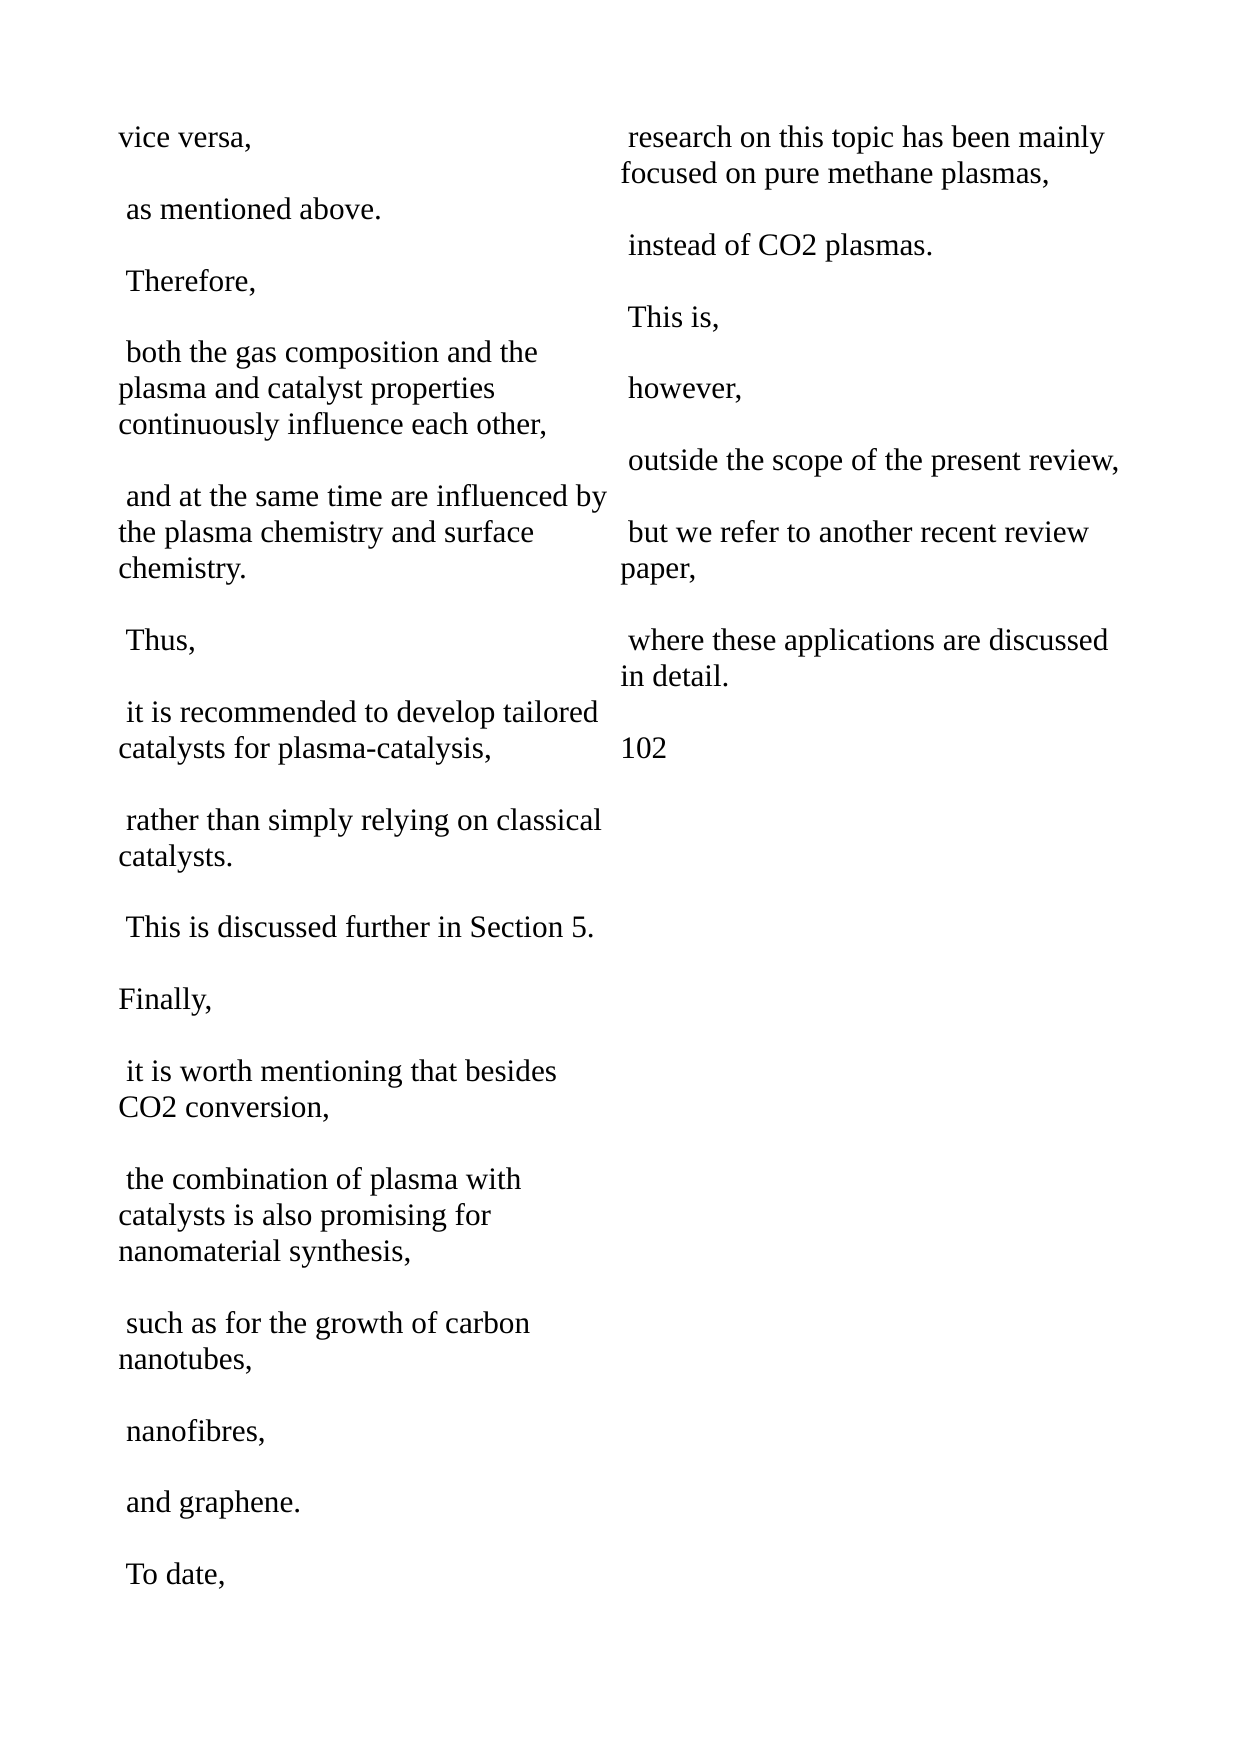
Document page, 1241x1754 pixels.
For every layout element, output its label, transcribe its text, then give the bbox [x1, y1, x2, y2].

text Therefore, [118, 262, 620, 298]
text Finally, [118, 981, 620, 1017]
text instead of CO2 plasmas. [620, 226, 1122, 262]
text the combination of plasma with catalysts is also promising for nanomaterial synthesis, [118, 1160, 620, 1268]
text it is worth mentioning that besides CO2 conversion, [118, 1052, 620, 1124]
text Thus, [118, 621, 620, 657]
text rather than simply relying on classical catalysts. [118, 801, 620, 873]
text nanofibres, [118, 1412, 620, 1448]
text To date, [118, 1556, 620, 1592]
text research on this topic has been mainly focused on pure methane plasmas, [620, 118, 1122, 190]
text however, [620, 370, 1122, 406]
text but we refer to another recent review paper, [620, 513, 1122, 585]
text This is discussed further in Section 5. [118, 909, 620, 945]
text and graphene. [118, 1484, 620, 1520]
text such as for the growth of carbon nanotubes, [118, 1304, 620, 1376]
text vice versa, [118, 118, 620, 154]
text both the gas composition and the plasma and catalyst properties continuously influence each other, [118, 334, 620, 442]
text it is recommended to develop tailored catalysts for plasma-catalysis, [118, 693, 620, 765]
text outside the scope of the present review, [620, 442, 1122, 477]
text and at the same time are influenced by the plasma chemistry and surface chemistry. [118, 477, 620, 585]
text This is, [620, 298, 1122, 334]
text 102 [620, 729, 1122, 765]
text as mentioned above. [118, 190, 620, 226]
text where these applications are discussed in detail. [620, 621, 1122, 693]
